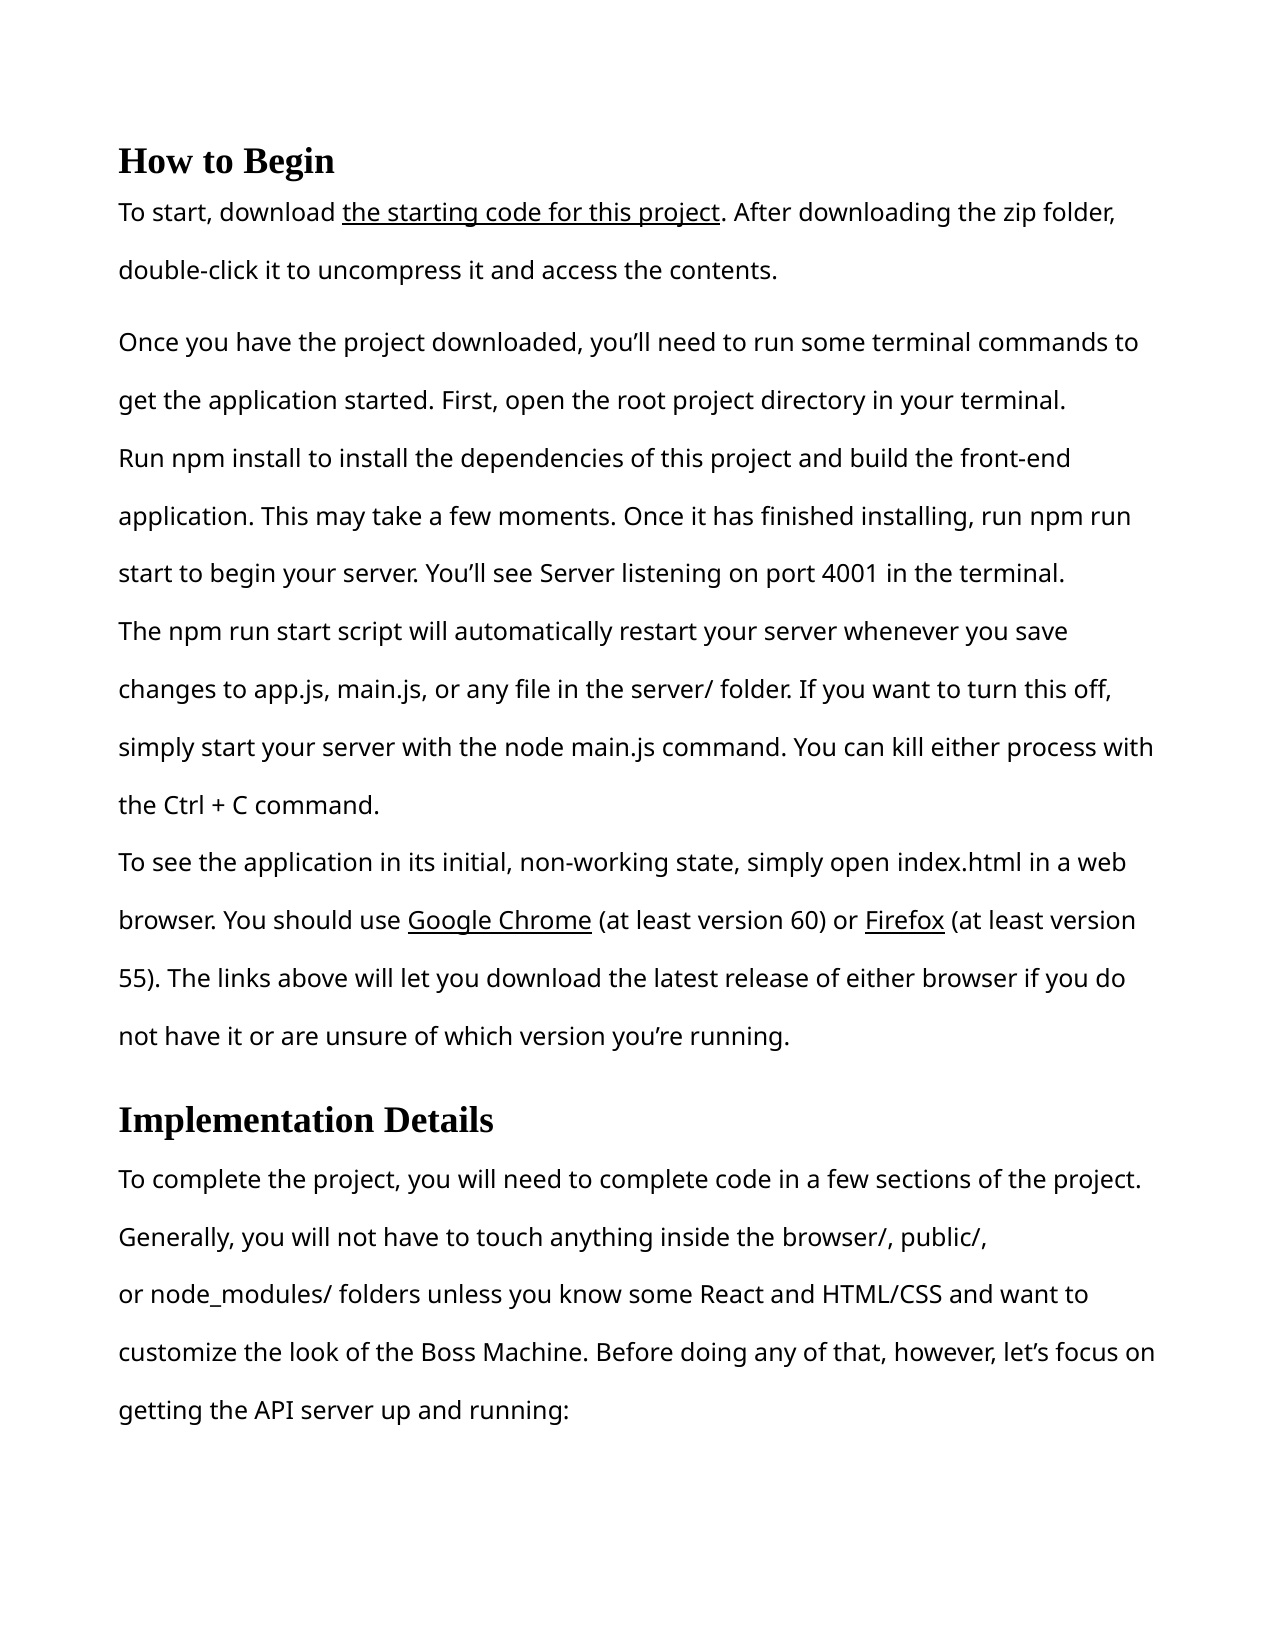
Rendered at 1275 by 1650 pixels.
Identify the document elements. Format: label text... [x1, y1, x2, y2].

text To start, download the starting code for this project. After downloading the zip folder, double-click it to uncompress it and access the contents. [118, 194, 1157, 286]
subtitle How to Begin [118, 139, 1157, 182]
text To complete the project, you will need to complete code in a few sections of the project. Generally, you will not have to touch anything inside the browser/, public/, or node_modules/ folders unless you know some React and HTML/CSS and want to customize the look of the Boss Machine. Before doing any of that, however, let’s focus on getting the API server up and running: [118, 1161, 1157, 1427]
subtitle Implementation Details [118, 1097, 1157, 1140]
text Once you have the project downloaded, you’ll need to run some terminal commands to get the application started. First, open the root project directory in your terminal. Run npm install to install the dependencies of this project and build the front-end application. This may take a few moments. Once it has finished installing, run npm run start to begin your server. You’ll see Server listening on port 4001 in the terminal. The npm run start script will automatically restart your server whenever you save changes to app.js, main.js, or any file in the server/ folder. If you want to turn this off, simply start your server with the node main.js command. You can kill either process with the Ctrl + C command. [118, 325, 1157, 821]
text To see the application in its initial, non-working state, simply open index.html in a web browser. You should use Google Chrome (at least version 60) or Firefox (at least version 55). The links above will let you download the latest release of either browser if you do not have it or are unsure of which version you’re running. [118, 845, 1157, 1053]
